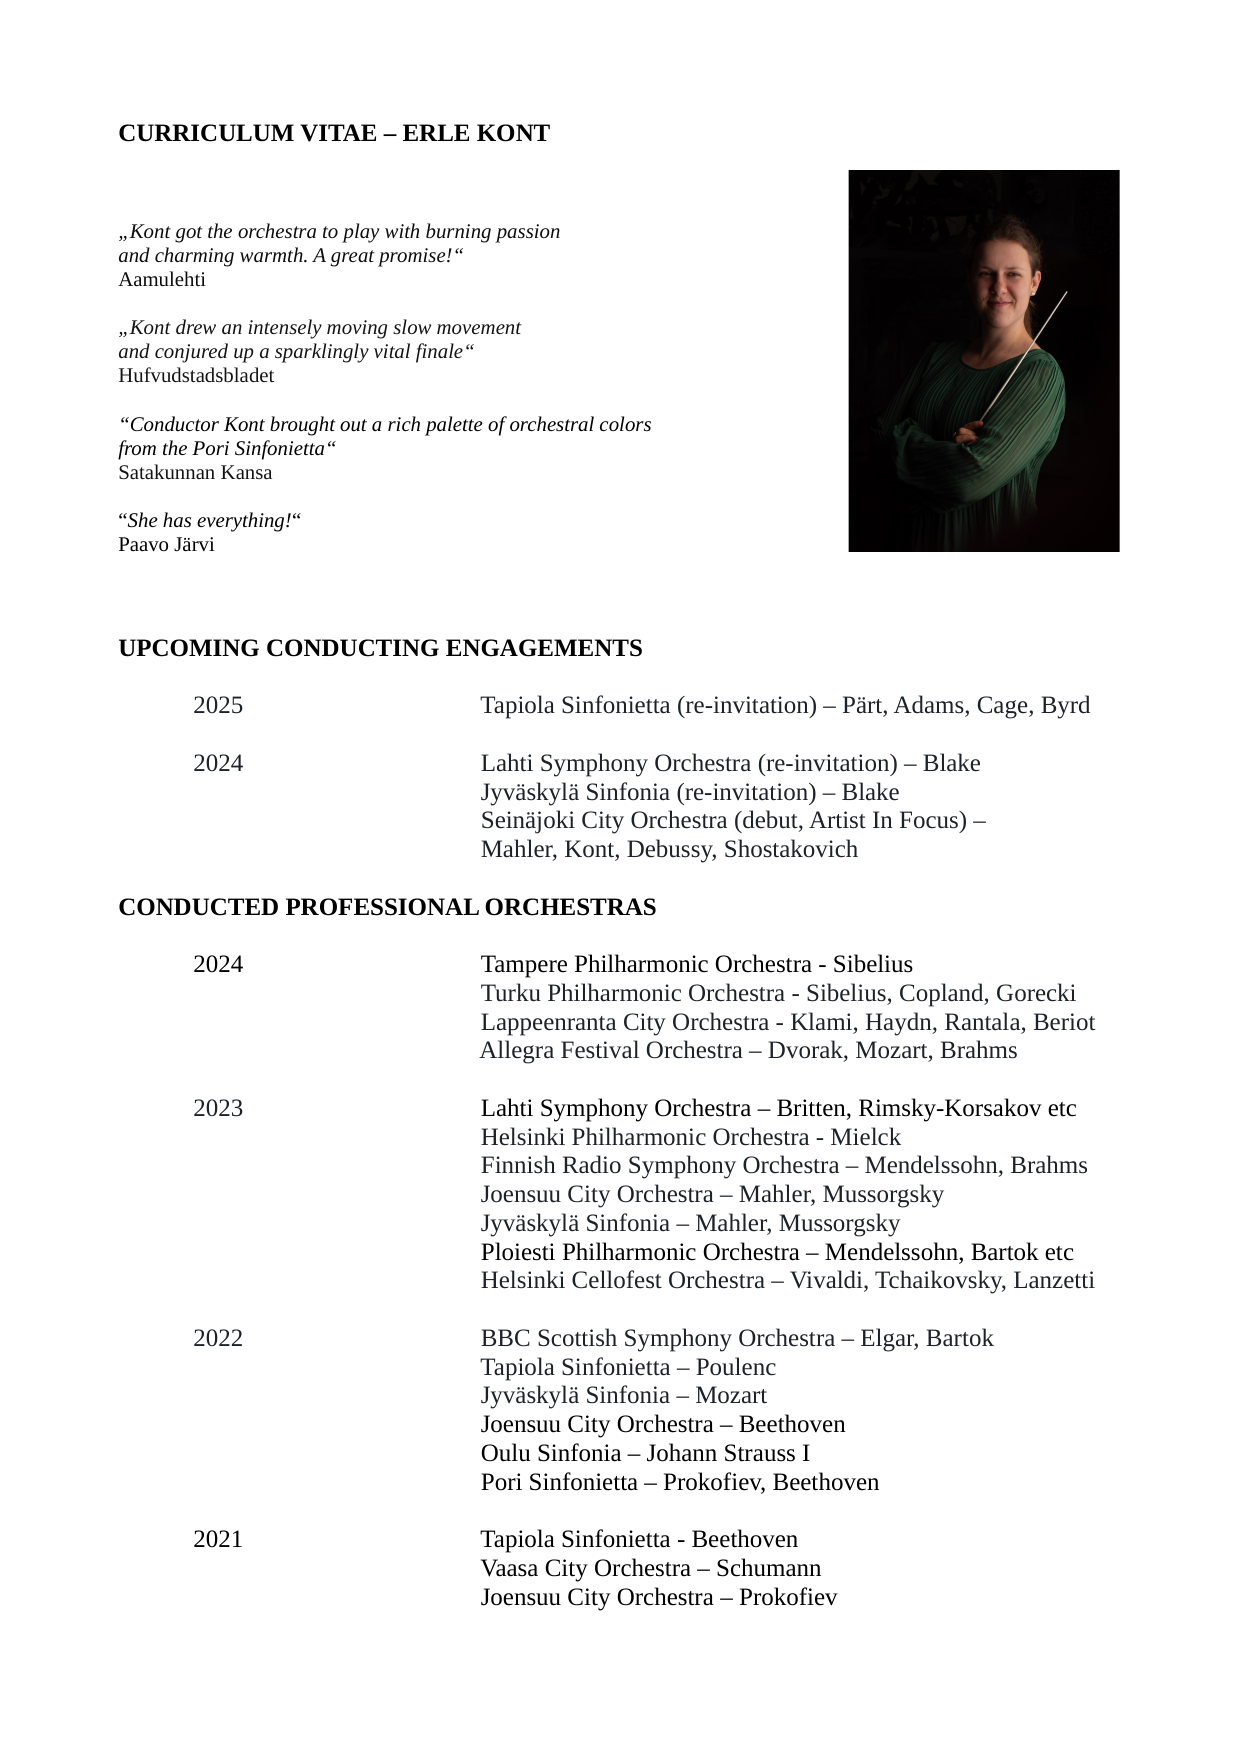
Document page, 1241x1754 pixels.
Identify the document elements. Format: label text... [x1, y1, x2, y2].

text CONDUCTED PROFESSIONAL ORCHESTRAS [118, 892, 1122, 920]
text and charming warmth. A great promise!“ [118, 243, 848, 267]
text Pori Sinfonietta – Prokofiev, Beethoven [118, 1467, 1122, 1495]
text Joensuu City Orchestra – Mahler, Mussorgsky [118, 1179, 1122, 1208]
text Hufvudstadsbladet [118, 363, 848, 387]
text Joensuu City Orchestra – Prokofiev [118, 1582, 1122, 1610]
text Tapiola Sinfonietta – Poulenc [118, 1352, 1122, 1380]
text and conjured up a sparklingly vital finale“ [118, 339, 848, 363]
text Finnish Radio Symphony Orchestra – Mendelssohn, Brahms [118, 1150, 1122, 1179]
text Seinäjoki City Orchestra (debut, Artist In Focus) – [118, 805, 1122, 834]
text Ploiesti Philharmonic Orchestra – Mendelssohn, Bartok etc [118, 1237, 1122, 1265]
text Jyväskylä Sinfonia – Mozart [118, 1380, 1122, 1409]
text CURRICULUM VITAE – ERLE KONT [118, 118, 1122, 147]
text Helsinki Cellofest Orchestra – Vivaldi, Tchaikovsky, Lanzetti [118, 1265, 1122, 1294]
text 2025 Tapiola Sinfonietta (re-invitation) – Pärt, Adams, Cage, Byrd [118, 690, 1122, 719]
text 2022 BBC Scottish Symphony Orchestra – Elgar, Bartok [118, 1323, 1122, 1352]
text UPCOMING CONDUCTING ENGAGEMENTS [118, 633, 1122, 662]
text Vaasa City Orchestra – Schumann [118, 1553, 1122, 1582]
text Jyväskylä Sinfonia (re-invitation) – Blake [118, 777, 1122, 805]
text „Kont got the orchestra to play with burning passion [118, 219, 848, 243]
text Paavo Järvi [118, 532, 1122, 556]
text Oulu Sinfonia – Johann Strauss I [118, 1438, 1122, 1467]
text Turku Philharmonic Orchestra - Sibelius, Copland, Gorecki [118, 978, 1122, 1007]
text Allegra Festival Orchestra – Dvorak, Mozart, Brahms [118, 1035, 1122, 1064]
text “Conductor Kont brought out a rich palette of orchestral colors [118, 412, 848, 436]
text Jyväskylä Sinfonia – Mahler, Mussorgsky [118, 1208, 1122, 1237]
picture [848, 170, 1120, 552]
text Satakunnan Kansa [118, 460, 848, 484]
text 2024 Lahti Symphony Orchestra (re-invitation) – Blake [118, 748, 1122, 777]
text „Kont drew an intensely moving slow movement [118, 315, 848, 339]
text Lappeenranta City Orchestra - Klami, Haydn, Rantala, Beriot [118, 1007, 1122, 1035]
text Joensuu City Orchestra – Beethoven [118, 1409, 1122, 1438]
text from the Pori Sinfonietta“ [118, 436, 848, 460]
text Mahler, Kont, Debussy, Shostakovich [118, 834, 1122, 863]
text Helsinki Philharmonic Orchestra - Mielck [118, 1122, 1122, 1150]
text 2023 Lahti Symphony Orchestra – Britten, Rimsky-Korsakov etc [118, 1093, 1122, 1122]
text Aamulehti [118, 267, 848, 291]
text 2021 Tapiola Sinfonietta - Beethoven [118, 1524, 1122, 1553]
text 2024 Tampere Philharmonic Orchestra - Sibelius [118, 949, 1122, 978]
text “She has everything!“ [118, 508, 848, 532]
